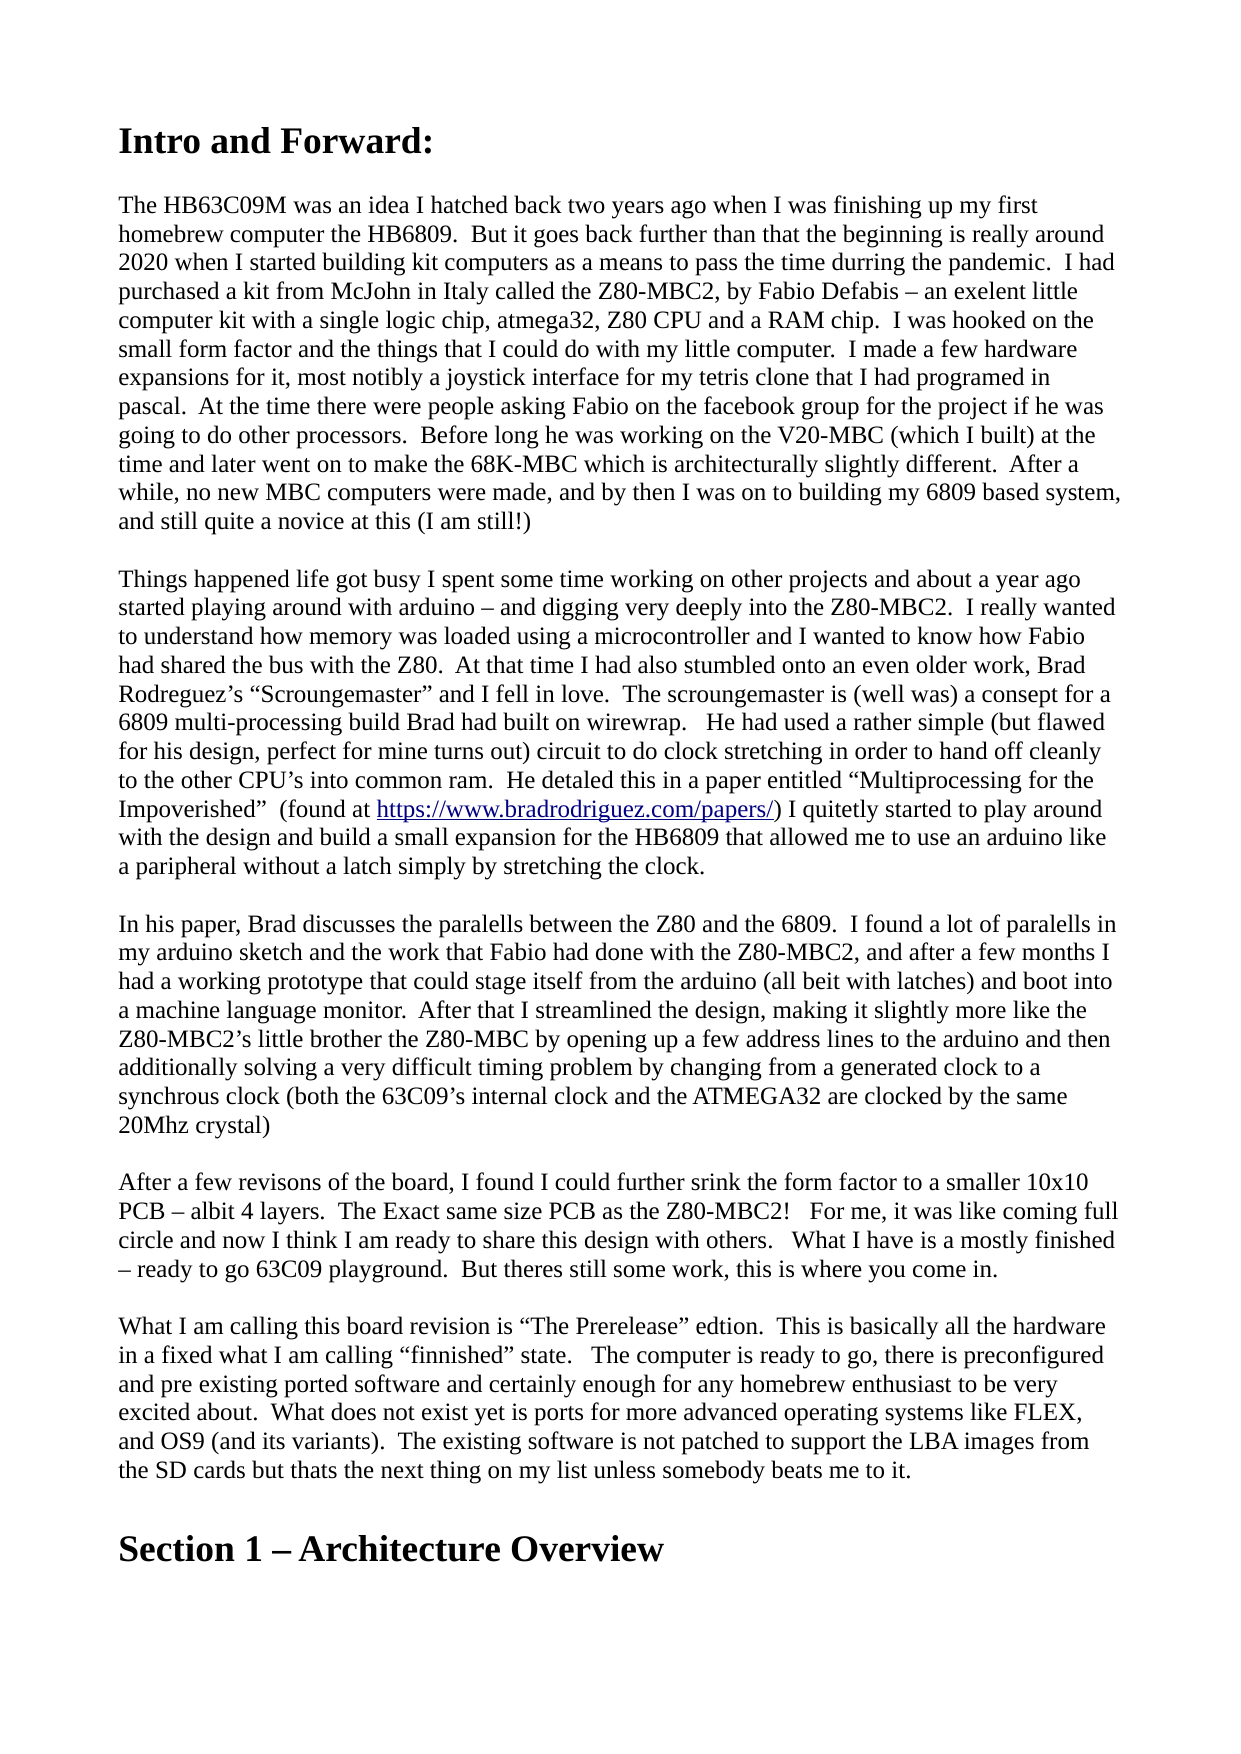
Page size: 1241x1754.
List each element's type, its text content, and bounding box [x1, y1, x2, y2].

text Intro and Forward: [118, 118, 1122, 161]
text Things happened life got busy I spent some time working on other projects and about a year ago started playing around with arduino – and digging very deeply into the Z80-MBC2. I really wanted to understand how memory was loaded using a microcontroller and I wanted to know how Fabio had shared the bus with the Z80. At that time I had also stumbled onto an even older work, Brad Rodreguez’s “Scroungemaster” and I fell in love. The scroungemaster is (well was) a consept for a 6809 multi-processing build Brad had built on wirewrap. He had used a rather simple (but flawed for his design, perfect for mine turns out) circuit to do clock stretching in order to hand off cleanly to the other CPU’s into common ram. He detaled this in a paper entitled “Multiprocessing for the Impoverished” (found at https://www.bradrodriguez.com/papers/) I quitetly started to play around with the design and build a small expansion for the HB6809 that allowed me to use an arduino like a paripheral without a latch simply by stretching the clock. [118, 564, 1122, 880]
text What I am calling this board revision is “The Prerelease” edtion. This is basically all the hardware in a fixed what I am calling “finnished” state. The computer is ready to go, there is preconfigured and pre existing ported software and certainly enough for any homebrew enthusiast to be very excited about. What does not exist yet is ports for more advanced operating systems like FLEX, and OS9 (and its variants). The existing software is not patched to support the LBA images from the SD cards but thats the next thing on my list unless somebody beats me to it. [118, 1311, 1122, 1484]
text Section 1 – Architecture Overview [118, 1527, 1122, 1570]
text In his paper, Brad discusses the paralells between the Z80 and the 6809. I found a lot of paralells in my arduino sketch and the work that Fabio had done with the Z80-MBC2, and after a few months I had a working prototype that could stage itself from the arduino (all beit with latches) and boot into a machine language monitor. After that I streamlined the design, making it slightly more like the Z80-MBC2’s little brother the Z80-MBC by opening up a few address lines to the arduino and then additionally solving a very difficult timing problem by changing from a generated clock to a synchrous clock (both the 63C09’s internal clock and the ATMEGA32 are clocked by the same 20Mhz crystal) [118, 909, 1122, 1139]
text The HB63C09M was an idea I hatched back two years ago when I was finishing up my first homebrew computer the HB6809. But it goes back further than that the beginning is really around 2020 when I started building kit computers as a means to pass the time durring the pandemic. I had purchased a kit from McJohn in Italy called the Z80-MBC2, by Fabio Defabis – an exelent little computer kit with a single logic chip, atmega32, Z80 CPU and a RAM chip. I was hooked on the small form factor and the things that I could do with my little computer. I made a few hardware expansions for it, most notibly a joystick interface for my tetris clone that I had programed in pascal. At the time there were people asking Fabio on the facebook group for the project if he was going to do other processors. Before long he was working on the V20-MBC (which I built) at the time and later went on to make the 68K-MBC which is architecturally slightly different. After a while, no new MBC computers were made, and by then I was on to building my 6809 based system, and still quite a novice at this (I am still!) [118, 190, 1122, 535]
text After a few revisons of the board, I found I could further srink the form factor to a smaller 10x10 PCB – albit 4 layers. The Exact same size PCB as the Z80-MBC2! For me, it was like coming full circle and now I think I am ready to share this design with others. What I have is a mostly finished – ready to go 63C09 playground. But theres still some work, this is where you come in. [118, 1167, 1122, 1282]
